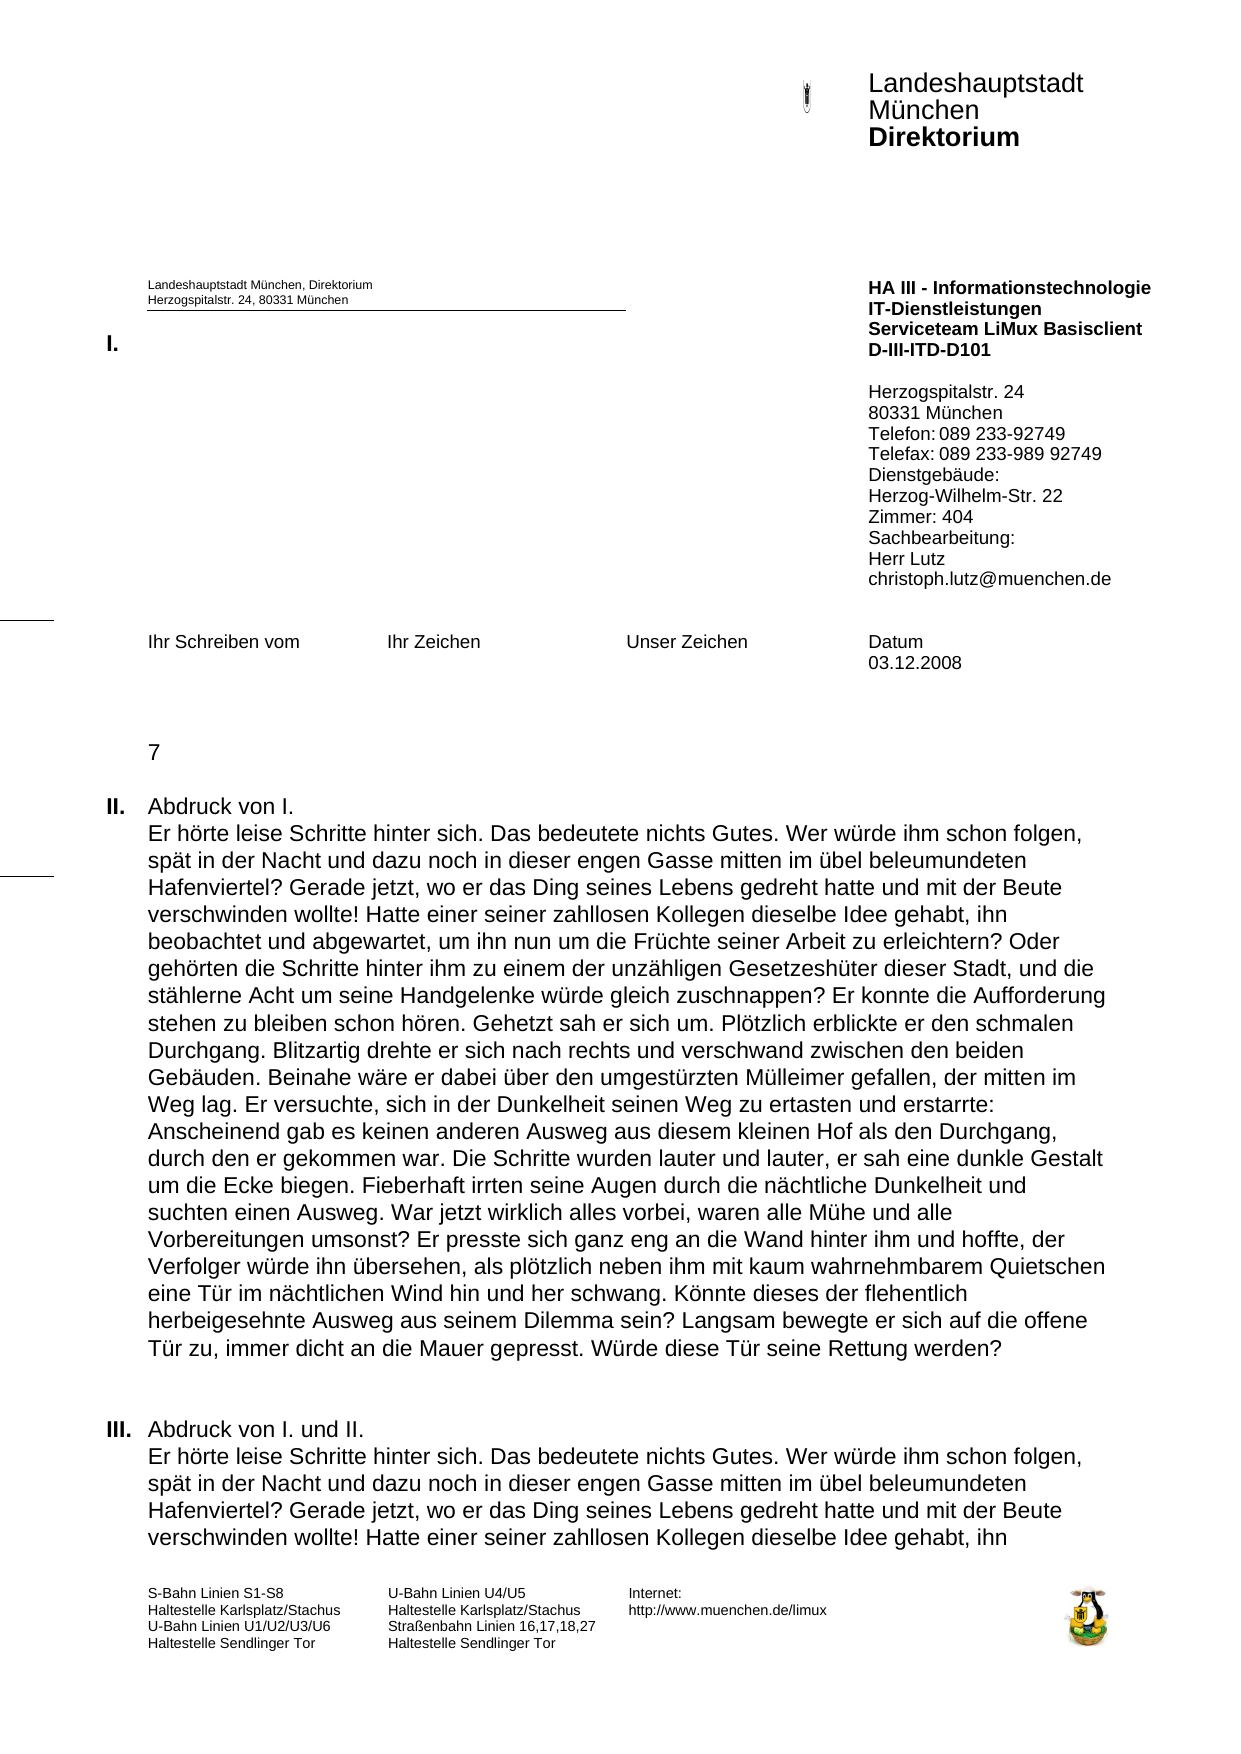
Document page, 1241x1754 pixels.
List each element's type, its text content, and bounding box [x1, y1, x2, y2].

text Er hörte leise Schritte hinter sich. Das bedeutete nichts Gutes. Wer würde ihm schon folgen, spät in der Nacht und dazu noch in dieser engen Gasse mitten im übel beleumundeten Hafenviertel? Gerade jetzt, wo er das Ding seines Lebens gedreht hatte und mit der Beute verschwinden wollte! Hatte einer seiner zahllosen Kollegen dieselbe Idee gehabt, ihn beobachtet und abgewartet, um ihn nun um die Früchte seiner Arbeit zu erleichtern? Oder gehörten die Schritte hinter ihm zu einem der unzähligen Gesetzeshüter dieser Stadt, und die stählerne Acht um seine Handgelenke würde gleich zuschnappen? Er konnte die Aufforderung stehen zu bleiben schon hören. Gehetzt sah er sich um. Plötzlich erblickte er den schmalen Durchgang. Blitzartig drehte er sich nach rechts und verschwand zwischen den beiden Gebäuden. Beinahe wäre er dabei über den umgestürzten Mülleimer gefallen, der mitten im Weg lag. Er versuchte, sich in der Dunkelheit seinen Weg zu ertasten und erstarrte: Anscheinend gab es keinen anderen Ausweg aus diesem kleinen Hof als den Durchgang, durch den er gekommen war. Die Schritte wurden lauter und lauter, er sah eine dunkle Gestalt um die Ecke biegen. Fieberhaft irrten seine Augen durch die nächtliche Dunkelheit und suchten einen Ausweg. War jetzt wirklich alles vorbei, waren alle Mühe und alle Vorbereitungen umsonst? Er presste sich ganz eng an die Wand hinter ihm und hoffte, der Verfolger würde ihn übersehen, als plötzlich neben ihm mit kaum wahrnehmbarem Quietschen eine Tür im nächtlichen Wind hin und her schwang. Könnte dieses der flehentlich herbeigesehnte Ausweg aus seinem Dilemma sein? Langsam bewegte er sich auf die offene Tür zu, immer dicht an die Mauer gepresst. Würde diese Tür seine Rettung werden? [148, 820, 1109, 1361]
text HA III - Informationstechnologie IT-Dienstleistungen Serviceteam LiMux Basisclient [868, 277, 1199, 340]
text Herzogspitalstr. 24, 80331 München [148, 292, 626, 307]
text Direktorium [868, 125, 1199, 152]
text Ihr Zeichen [387, 632, 593, 653]
text III. Abdruck von I. und II. [106, 1416, 1109, 1443]
text 7 [148, 738, 1109, 766]
text Landeshauptstadt [868, 71, 1199, 98]
text Datum [868, 632, 1108, 653]
text Ihr Schreiben vom [148, 632, 354, 653]
text Er hörte leise Schritte hinter sich. Das bedeutete nichts Gutes. Wer würde ihm schon folgen, spät in der Nacht und dazu noch in dieser engen Gasse mitten im übel beleumundeten Hafenviertel? Gerade jetzt, wo er das Ding seines Lebens gedreht hatte und mit der Beute verschwinden wollte! Hatte einer seiner zahllosen Kollegen dieselbe Idee gehabt, ihn [148, 1443, 1109, 1551]
text I. [106, 331, 136, 356]
table_header U-Bahn Linien U4/U5 Haltestelle Karlsplatz/Stachus Straßenbahn Linien 16,17,18,27 Haltestelle Sendlinger Tor [388, 1551, 628, 1652]
table_header [869, 1551, 1110, 1652]
text D-III-ITD-D101 [868, 340, 1199, 361]
picture [1063, 1585, 1109, 1647]
picture [803, 80, 811, 113]
text Herzogspitalstr. 24 80331 München Telefon: 089 233-92749 Telefax: 089 233-989 92749 Dienstgebäude: Herzog-Wilhelm-Str. 22 Zimmer: 404 Sachbearbeitung: Herr Lutz christoph.lutz@muenchen.de [868, 382, 1199, 590]
text 03.12.2008 [868, 653, 1108, 673]
text II. Abdruck von I. [106, 793, 1109, 820]
text München [868, 98, 1199, 125]
text Unser Zeichen [626, 632, 833, 653]
table_header Internet: http://www.muenchen.de/limux [628, 1551, 869, 1652]
text Landeshauptstadt München, Direktorium [148, 277, 626, 292]
table_header S-Bahn Linien S1-S8 Haltestelle Karlsplatz/Stachus U-Bahn Linien U1/U2/U3/U6 Haltestelle Sendlinger Tor [148, 1551, 388, 1652]
